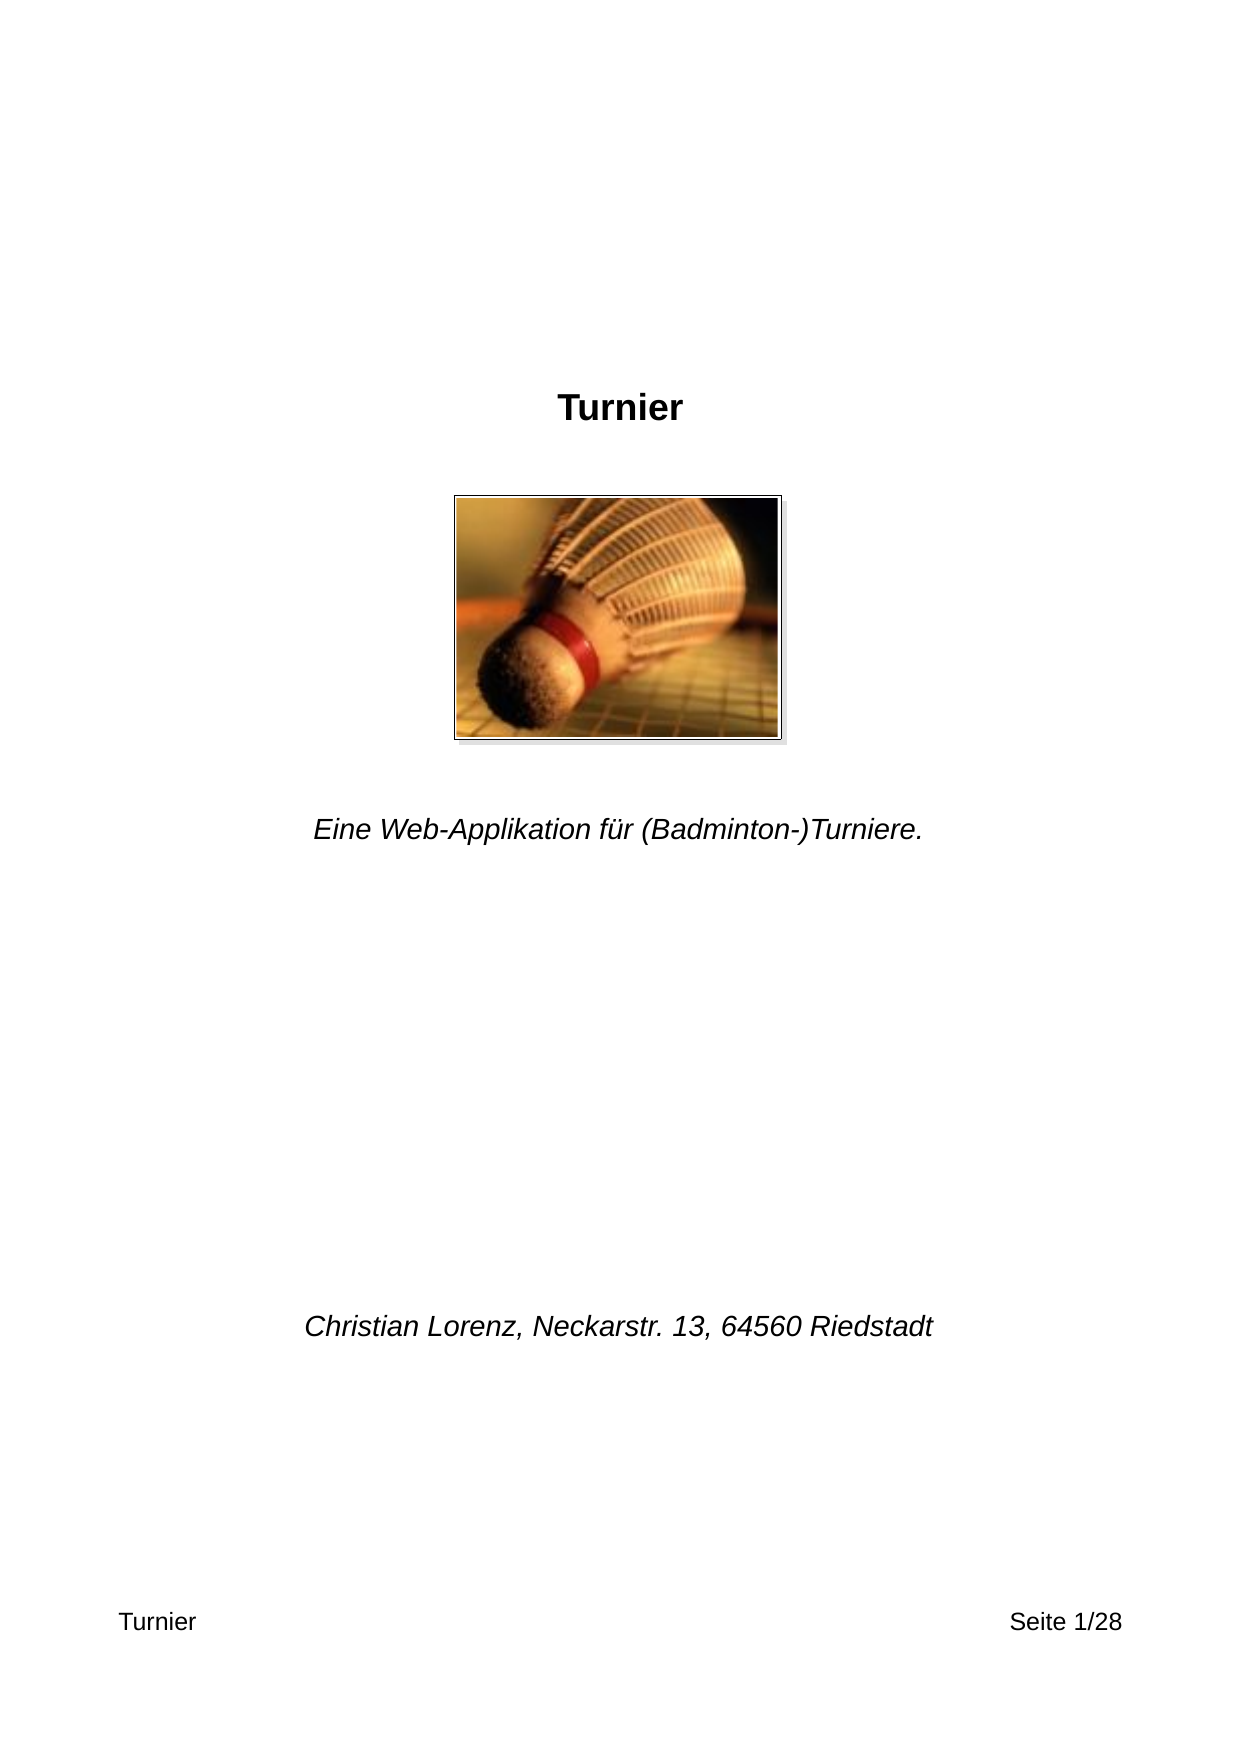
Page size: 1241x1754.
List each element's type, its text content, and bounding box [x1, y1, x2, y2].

title Turnier [118, 385, 1122, 428]
subtitle Eine Web-Applikation für (Badminton-)Turniere. [118, 812, 1122, 846]
picture [456, 498, 778, 737]
subtitle Christian Lorenz, Neckarstr. 13, 64560 Riedstadt [118, 1309, 1122, 1343]
